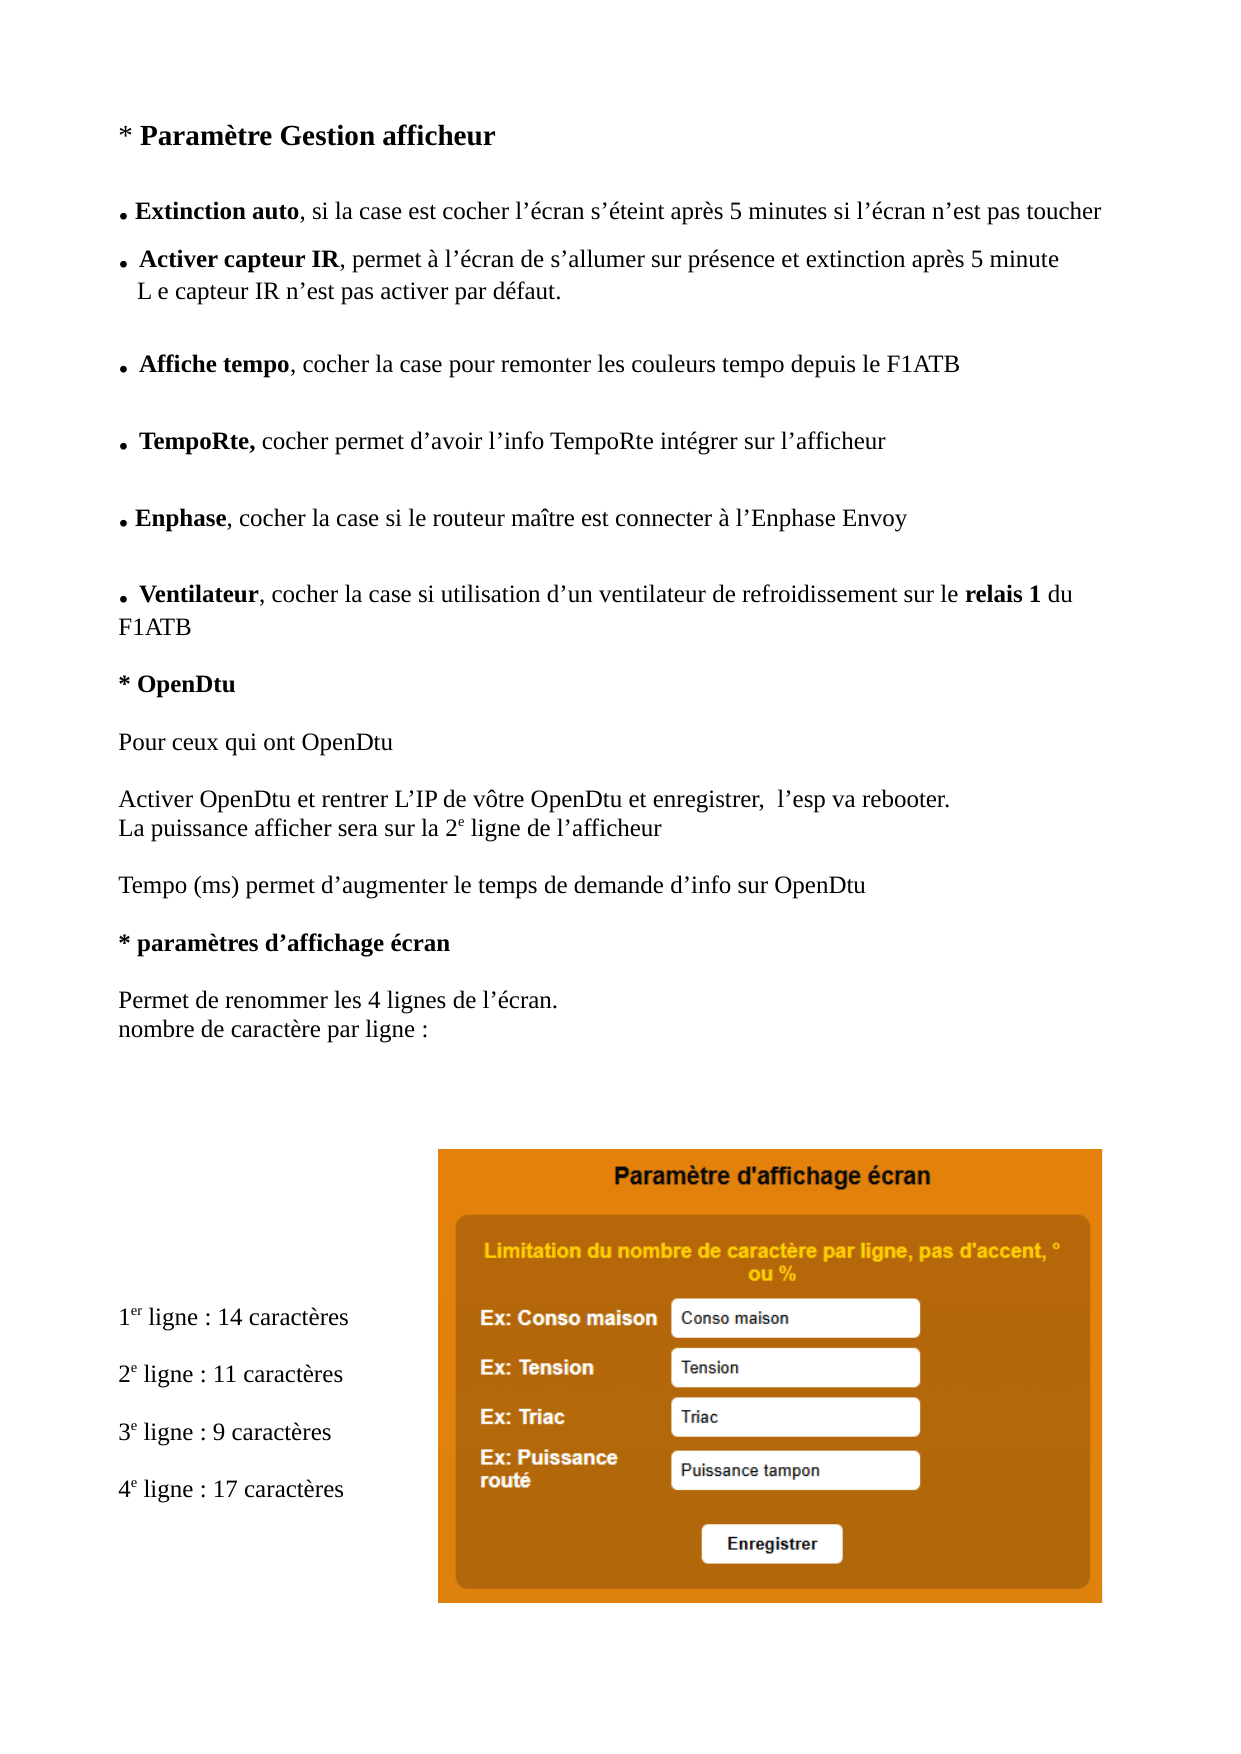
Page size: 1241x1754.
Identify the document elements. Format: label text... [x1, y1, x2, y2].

text 1er ligne : 14 caractères [118, 1302, 438, 1330]
text [1103, 1302, 1122, 1330]
text nombre de caractère par ligne : [118, 1014, 1122, 1043]
text * OpenDtu [118, 669, 1122, 698]
text 4e ligne : 17 caractères [118, 1474, 438, 1503]
text . Ventilateur, cocher la case si utilisation d’un ventilateur de refroidissement sur le relais 1 du F1ATB [118, 564, 1122, 640]
text . Activer capteur IR, permet à l’écran de s’allumer sur présence et extinction après 5 minute [118, 228, 1122, 276]
text . Affiche tempo, cocher la case pour remonter les couleurs tempo depuis le F1ATB [118, 334, 1122, 382]
text La puissance afficher sera sur la 2e ligne de l’afficheur [118, 813, 1122, 842]
text 3e ligne : 9 caractères [118, 1417, 438, 1445]
text * paramètres d’affichage écran [118, 928, 1122, 957]
text Pour ceux qui ont OpenDtu [118, 727, 1122, 755]
text . Enphase, cocher la case si le routeur maître est connecter à l’Enphase Envoy [118, 487, 1122, 535]
text [1103, 1474, 1122, 1503]
text L e capteur IR n’est pas activer par défaut. [118, 276, 1122, 305]
text [1103, 1417, 1122, 1445]
text Tempo (ms) permet d’augmenter le temps de demande d’info sur OpenDtu [118, 870, 1122, 899]
text [1103, 1359, 1122, 1388]
text . TempoRte, cocher permet d’avoir l’info TempoRte intégrer sur l’afficheur [118, 410, 1122, 458]
text Activer OpenDtu et rentrer L’IP de vôtre OpenDtu et enregistrer, l’esp va rebooter. [118, 784, 1122, 813]
text . Extinction auto, si la case est cocher l’écran s’éteint après 5 minutes si l’écran n’est pas toucher [118, 180, 1122, 228]
text 2e ligne : 11 caractères [118, 1359, 438, 1388]
text * Paramètre Gestion afficheur [118, 118, 1122, 152]
picture [438, 1149, 1103, 1603]
text Permet de renommer les 4 lignes de l’écran. [118, 985, 1122, 1014]
